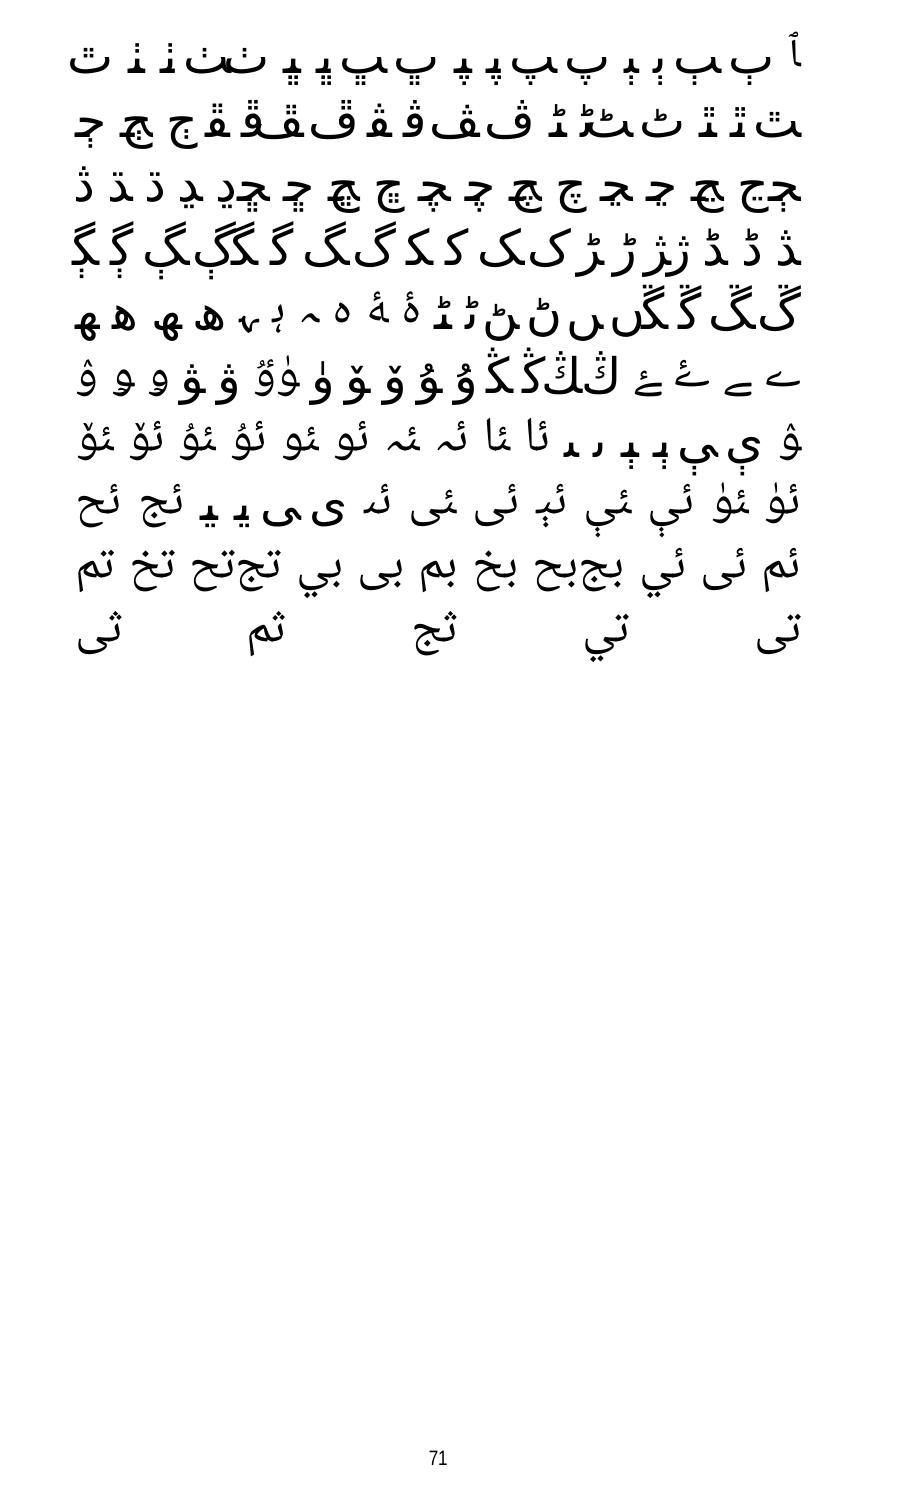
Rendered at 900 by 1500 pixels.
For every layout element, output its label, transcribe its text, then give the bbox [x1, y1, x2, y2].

text ﭑ ﭒ ﭓ ﭔ ﭕ ﭖ ﭗ ﭘ ﭙ ﭚ ﭛ ﭜ ﭝ ﭞﭟ ﭠ ﭡ ﭢ ﭣ ﭤ ﭥ ﭦ ﭧﭨ ﭩ ﭪ ﭫ ﭬ ﭭ ﭮ ﭯﭰ ﭱ ﭲ ﭳ ﭴ ﭵﭶ ﭷ ﭸ ﭹ ﭺ ﭻ ﭼ ﭽ ﭾ ﭿ ﮀ ﮁﮂ ﮃ ﮄ ﮅ ﮆ ﮇ ﮈ ﮉ ﮊﮋ ﮌ ﮍ ﮎ ﮏ ﮐ ﮑ ﮒ ﮓ ﮔ ﮕﮖ ﮗ ﮘ ﮙ ﮚ ﮛ ﮜ ﮝﮞ ﮟ ﮠ ﮡ ﮢ ﮣ ﮤ ﮥ ﮦ ﮧ ﮨ ﮩ ﮪ ﮫ ﮬ ﮭ ﮮ ﮯ ﮰ ﮱ ﯓ ﯔﯕ ﯖ ﯗ ﯘ ﯙ ﯚ ﯛ ﯜﯝ ﯞ ﯟ ﯠ ﯡ ﯢ ﯣ ﯤ ﯥ ﯦ ﯧ ﯨ ﯩ ﯪ ﯫ ﯬ ﯭ ﯮ ﯯ ﯰ ﯱ ﯲ ﯳ ﯴ ﯵ ﯶ ﯷ ﯸ ﯹ ﯺ ﯻ ﯼ ﯽ ﯾ ﯿ ﰀ ﰁ ﰂ ﰃ ﰄ ﰅﰆ ﰇ ﰈ ﰉ ﰊ ﰋﰌ ﰍ ﰎ ﰏ ﰐ ﰑ ﰒ ﰓ [75, 30, 801, 668]
